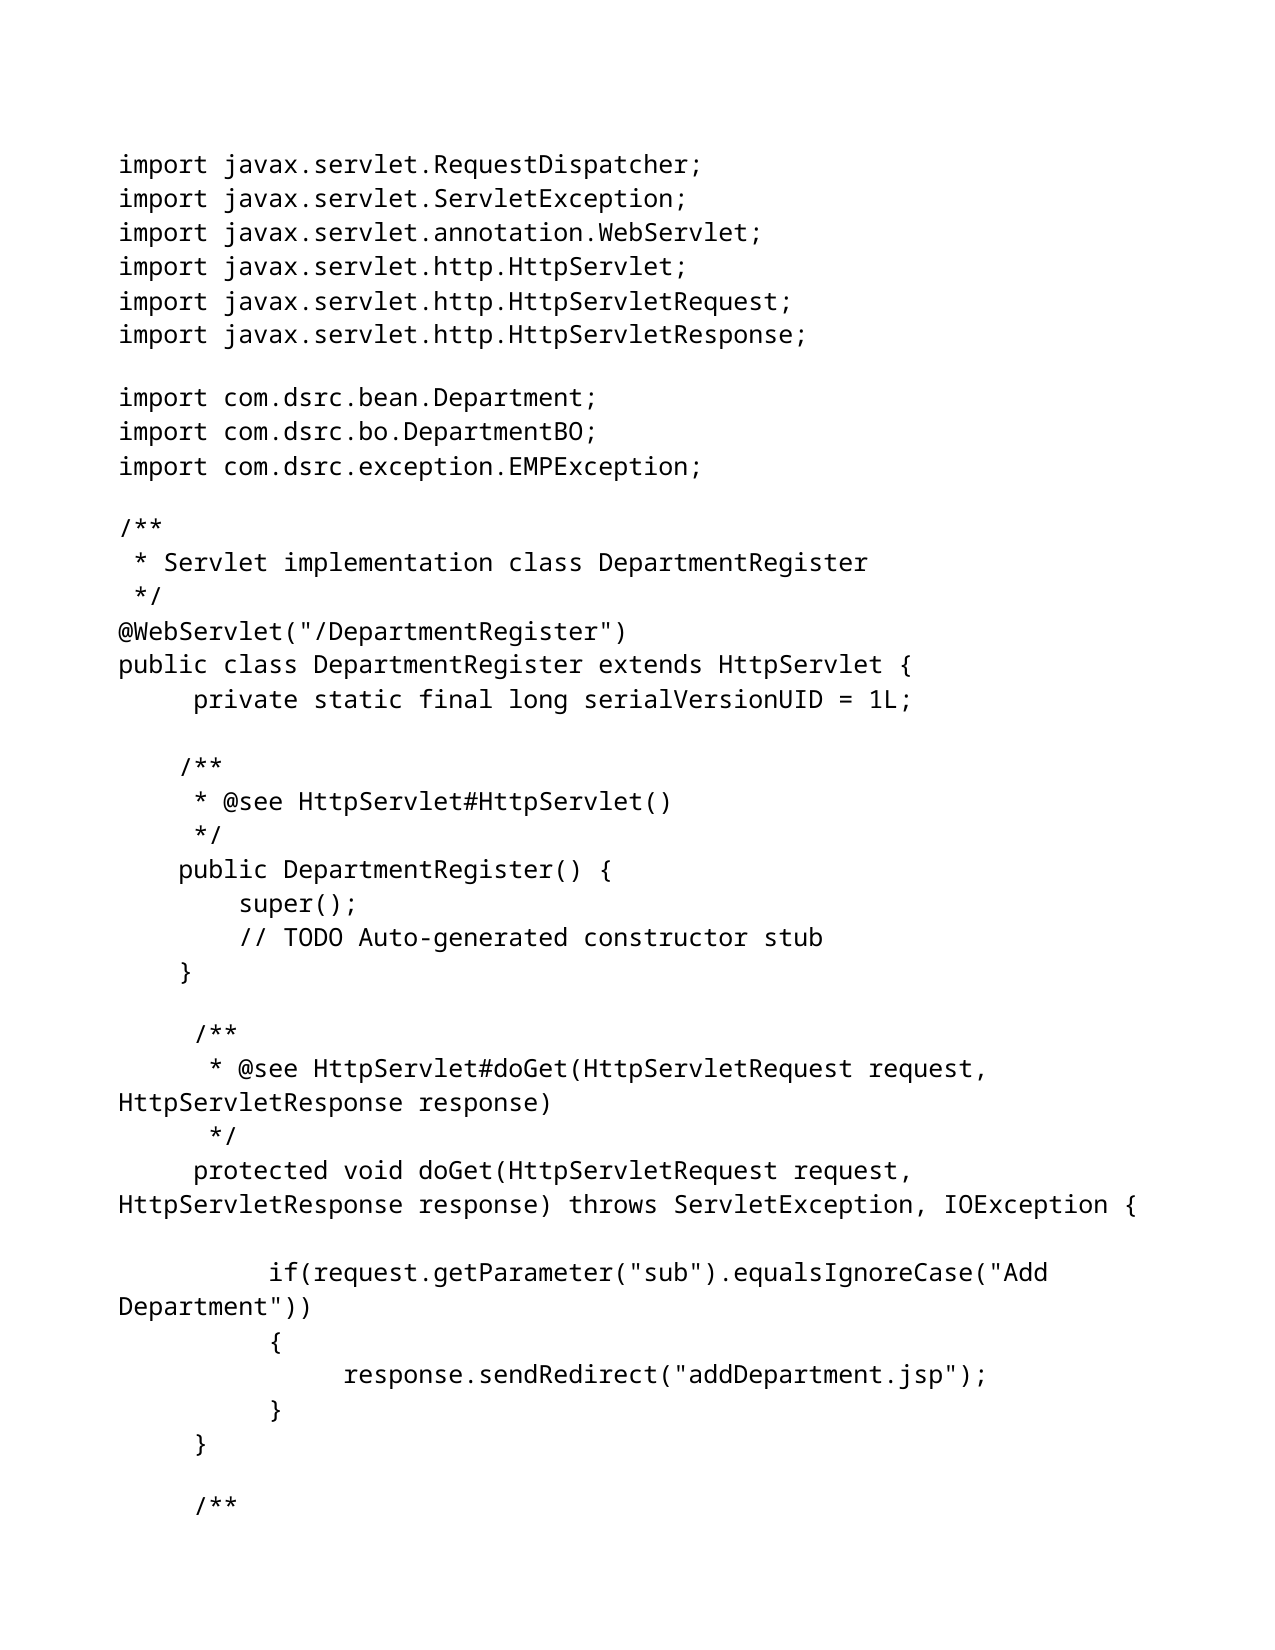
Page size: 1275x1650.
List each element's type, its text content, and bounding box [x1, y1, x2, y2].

text } [118, 1425, 1157, 1459]
text } [118, 954, 1157, 988]
text import com.dsrc.exception.EMPException; [118, 448, 1157, 482]
text { [118, 1323, 1157, 1357]
text @WebServlet("/DepartmentRegister") [118, 613, 1157, 647]
text import javax.servlet.http.HttpServletRequest; [118, 283, 1157, 317]
text public class DepartmentRegister extends HttpServlet { [118, 647, 1157, 681]
text import com.dsrc.bo.DepartmentBO; [118, 414, 1157, 448]
text import javax.servlet.ServletException; [118, 181, 1157, 215]
text */ [118, 1119, 1157, 1153]
text * Servlet implementation class DepartmentRegister [118, 545, 1157, 579]
text if(request.getParameter("sub").equalsIgnoreCase("Add Department")) [118, 1255, 1157, 1323]
text /** [118, 749, 1157, 783]
text // TODO Auto-generated constructor stub [118, 920, 1157, 954]
text protected void doGet(HttpServletRequest request, HttpServletResponse response) throws ServletException, IOException { [118, 1153, 1157, 1221]
text import javax.servlet.annotation.WebServlet; [118, 215, 1157, 249]
text import javax.servlet.RequestDispatcher; [118, 147, 1157, 181]
text /** [118, 511, 1157, 545]
text /** [118, 1488, 1157, 1522]
text private static final long serialVersionUID = 1L; [118, 681, 1157, 715]
text * @see HttpServlet#HttpServlet() [118, 783, 1157, 817]
text * @see HttpServlet#doGet(HttpServletRequest request, HttpServletResponse response) [118, 1051, 1157, 1119]
text /** [118, 1017, 1157, 1051]
text } [118, 1391, 1157, 1425]
text */ [118, 579, 1157, 613]
text public DepartmentRegister() { [118, 852, 1157, 886]
text response.sendRedirect("addDepartment.jsp"); [118, 1357, 1157, 1391]
text import com.dsrc.bean.Department; [118, 380, 1157, 414]
text import javax.servlet.http.HttpServlet; [118, 249, 1157, 283]
text super(); [118, 886, 1157, 920]
text import javax.servlet.http.HttpServletResponse; [118, 317, 1157, 351]
text */ [118, 817, 1157, 852]
